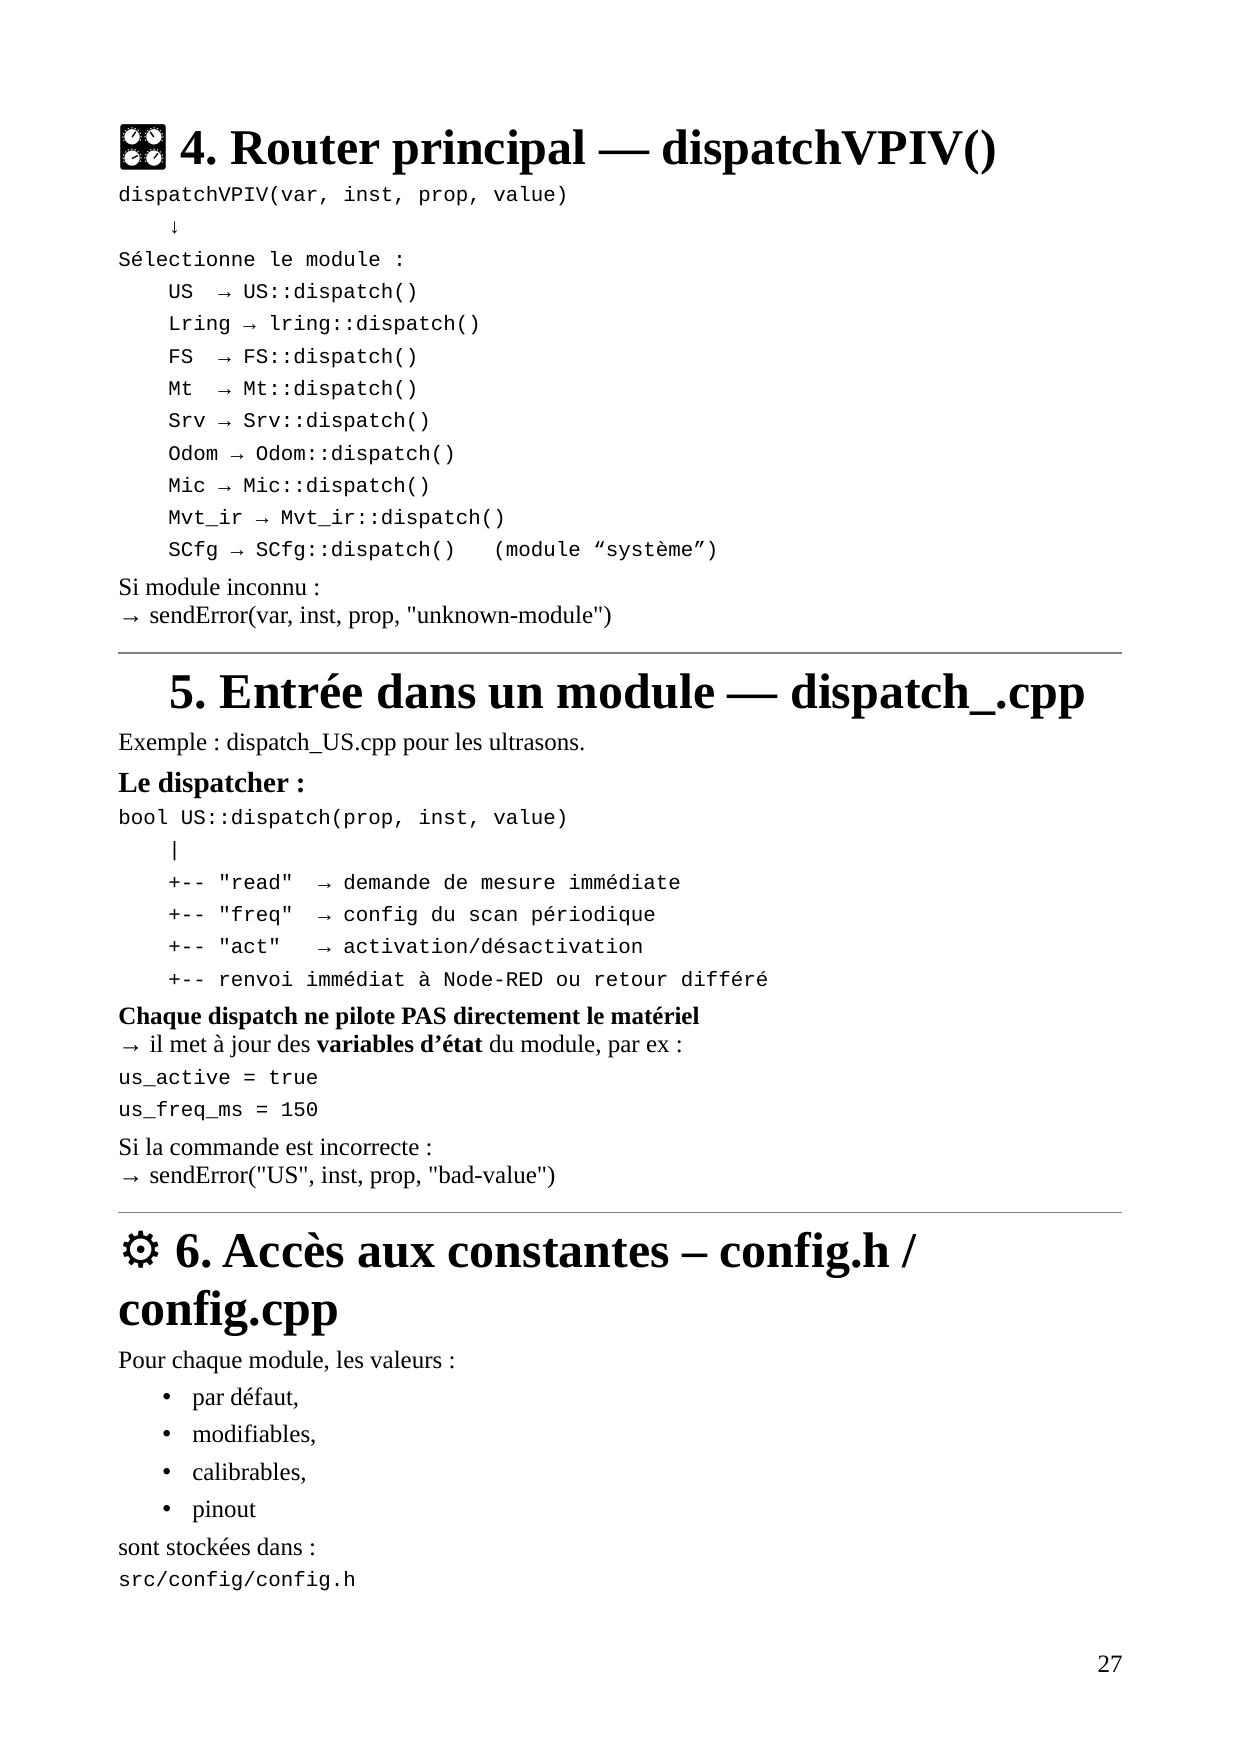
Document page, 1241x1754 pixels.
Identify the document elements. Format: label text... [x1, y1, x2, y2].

text Mt → Mt::dispatch() [118, 378, 1122, 402]
text Lring → lring::dispatch() [118, 313, 1122, 337]
text Modules consomment ces valeurs via : [118, 1576, 1122, 1605]
text sont stockées dans : [118, 1474, 1122, 1503]
text Chaque dispatch ne pilote PAS directement le matériel → il met à jour des variables d’état du module, par ex : [118, 1001, 1122, 1058]
text dispatchVPIV(var, inst, prop, value) [118, 184, 1122, 208]
text Si module inconnu : → sendError(var, inst, prop, "unknown-module") [118, 572, 1122, 629]
subtitle ⚙️ 6. Accès aux constantes – config.h / config.cpp [118, 1316, 169, 1336]
text src/config/config.cpp [118, 1544, 1122, 1568]
subtitle ⚙️ 6. Accès aux constantes – config.h / config.cpp [118, 1221, 1122, 1287]
text Srv → Srv::dispatch() [118, 410, 1122, 434]
text ↓ [118, 217, 1122, 240]
text FS → FS::dispatch() [118, 346, 1122, 369]
text bool US::dispatch(prop, inst, value) [118, 807, 1122, 831]
text Mvt_ir → Mvt_ir::dispatch() [118, 507, 1122, 531]
subtitle 🔧 5. Entrée dans un module — dispatch_.cpp [118, 661, 1122, 719]
text us_active = true [118, 1067, 1122, 1091]
text US → US::dispatch() [118, 281, 1122, 305]
text Sélectionne le module : [118, 249, 1122, 272]
subtitle 🎛️ 4. Router principal — dispatchVPIV() [118, 118, 1122, 176]
text +-- "freq" → config du scan périodique [118, 904, 1122, 928]
text us_freq_ms = 150 [118, 1099, 1122, 1123]
text Pour chaque module, les valeurs : [118, 1287, 1122, 1316]
text Si la commande est incorrecte : → sendError("US", inst, prop, "bad-value") [118, 1132, 1122, 1189]
list par défaut, [162, 1325, 1122, 1353]
text +-- "read" → demande de mesure immédiate [118, 872, 1122, 895]
text Mic → Mic::dispatch() [118, 475, 1122, 498]
text Exemple : dispatch_US.cpp pour les ultrasons. [118, 727, 1122, 756]
list pinout [162, 1437, 1122, 1466]
list modifiables, [162, 1362, 1122, 1391]
list calibrables, [162, 1399, 1122, 1428]
text src/config/config.h [118, 1512, 1122, 1535]
subtitle Le dispatcher : [118, 765, 1122, 798]
text +-- renvoi immédiat à Node-RED ou retour différé [118, 968, 1122, 992]
text Odom → Odom::dispatch() [118, 443, 1122, 466]
text +-- "act" → activation/désactivation [118, 936, 1122, 960]
text SCfg → SCfg::dispatch() (module “système”) [118, 539, 1122, 563]
subtitle ⚙️ 6. Accès aux constantes – config.h / config.cpp [331, 1316, 1122, 1325]
text | [118, 839, 1122, 863]
